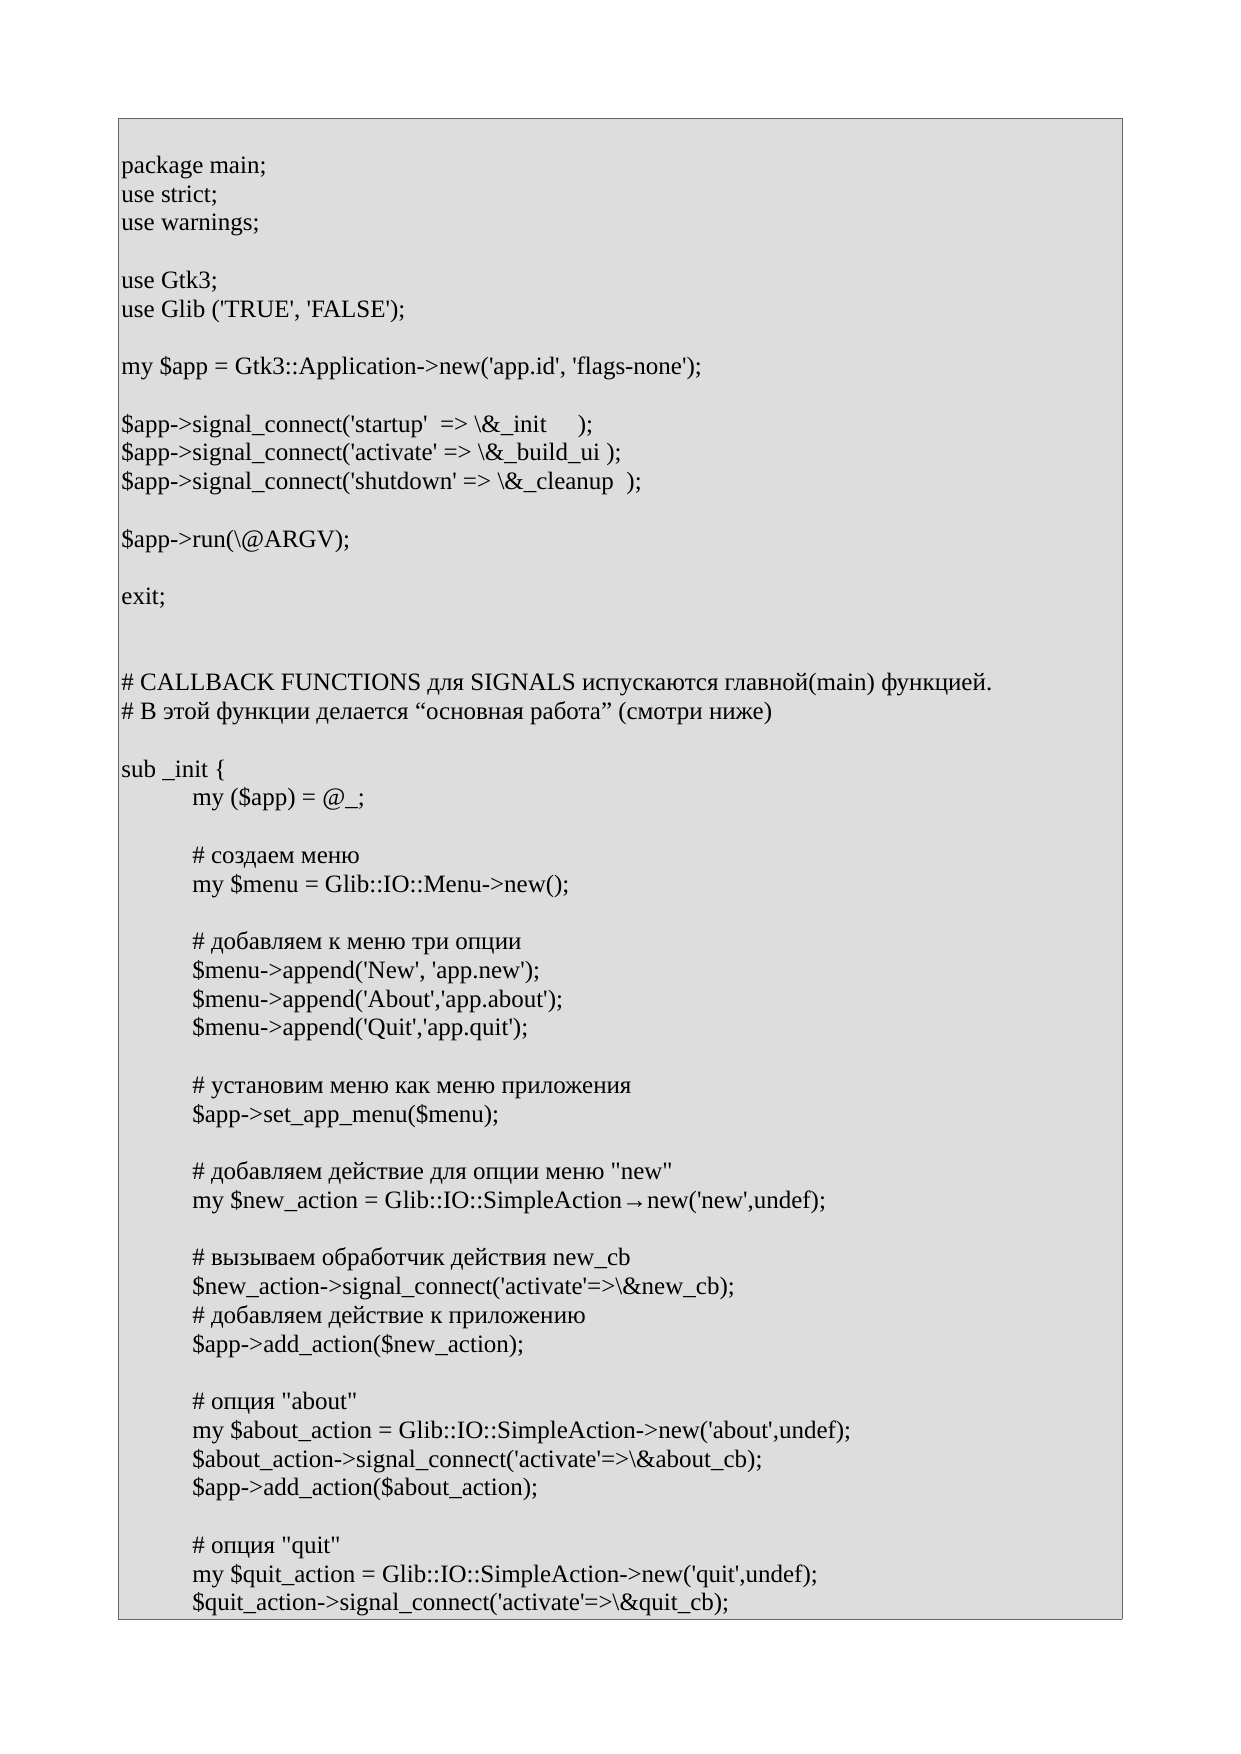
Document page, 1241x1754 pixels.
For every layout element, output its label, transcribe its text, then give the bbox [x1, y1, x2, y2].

text $quit_action->signal_connect('activate'=>\&quit_cb); [119, 1584, 1122, 1619]
text $menu->append('New', 'app.new'); [119, 952, 1122, 981]
text $app->run(\@ARGV); [119, 521, 1122, 549]
text package main; [119, 147, 1122, 176]
text # добавляем действие к приложению [119, 1297, 1122, 1326]
text use Gtk3; [119, 262, 1122, 291]
text # добавляем действие для опции меню "new" [119, 1153, 1122, 1182]
text use warnings; [119, 204, 1122, 233]
text # вызываем обработчик действия new_cb [119, 1239, 1122, 1268]
text my $app = Gtk3::Application->new('app.id', 'flags-none'); [119, 348, 1122, 377]
text my $about_action = Glib::IO::SimpleAction->new('about',undef); [119, 1412, 1122, 1441]
text my $quit_action = Glib::IO::SimpleAction->new('quit',undef); [119, 1556, 1122, 1584]
text my ($app) = @_; [119, 779, 1122, 808]
text # CALLBACK FUNCTIONS для SIGNALS испускаются главной(main) функцией. [119, 664, 1122, 693]
text # создаем меню [119, 837, 1122, 866]
text $app->add_action($new_action); [119, 1326, 1122, 1354]
text my $new_action = Glib::IO::SimpleAction→new('new',undef); [119, 1182, 1122, 1211]
text exit; [119, 578, 1122, 607]
text $menu->append('About','app.about'); [119, 981, 1122, 1009]
text # опция "about" [119, 1383, 1122, 1412]
text $app->add_action($about_action); [119, 1469, 1122, 1498]
text $app->signal_connect('startup' => \&_init ); [119, 406, 1122, 434]
text use strict; [119, 176, 1122, 204]
text my $menu = Glib::IO::Menu->new(); [119, 866, 1122, 894]
text $app->set_app_menu($menu); [119, 1096, 1122, 1124]
text use Glib ('TRUE', 'FALSE'); [119, 291, 1122, 319]
text # добавляем к меню три опции [119, 923, 1122, 952]
text $app->signal_connect('activate' => \&_build_ui ); [119, 434, 1122, 463]
text sub _init { [119, 751, 1122, 779]
text $about_action->signal_connect('activate'=>\&about_cb); [119, 1441, 1122, 1469]
text $app->signal_connect('shutdown' => \&_cleanup ); [119, 463, 1122, 492]
text # В этой функции делается “основная работа” (смотри ниже) [119, 693, 1122, 722]
text # опция "quit" [119, 1527, 1122, 1556]
text $menu->append('Quit','app.quit'); [119, 1009, 1122, 1038]
text $new_action->signal_connect('activate'=>\&new_cb); [119, 1268, 1122, 1297]
text # установим меню как меню приложения [119, 1067, 1122, 1096]
